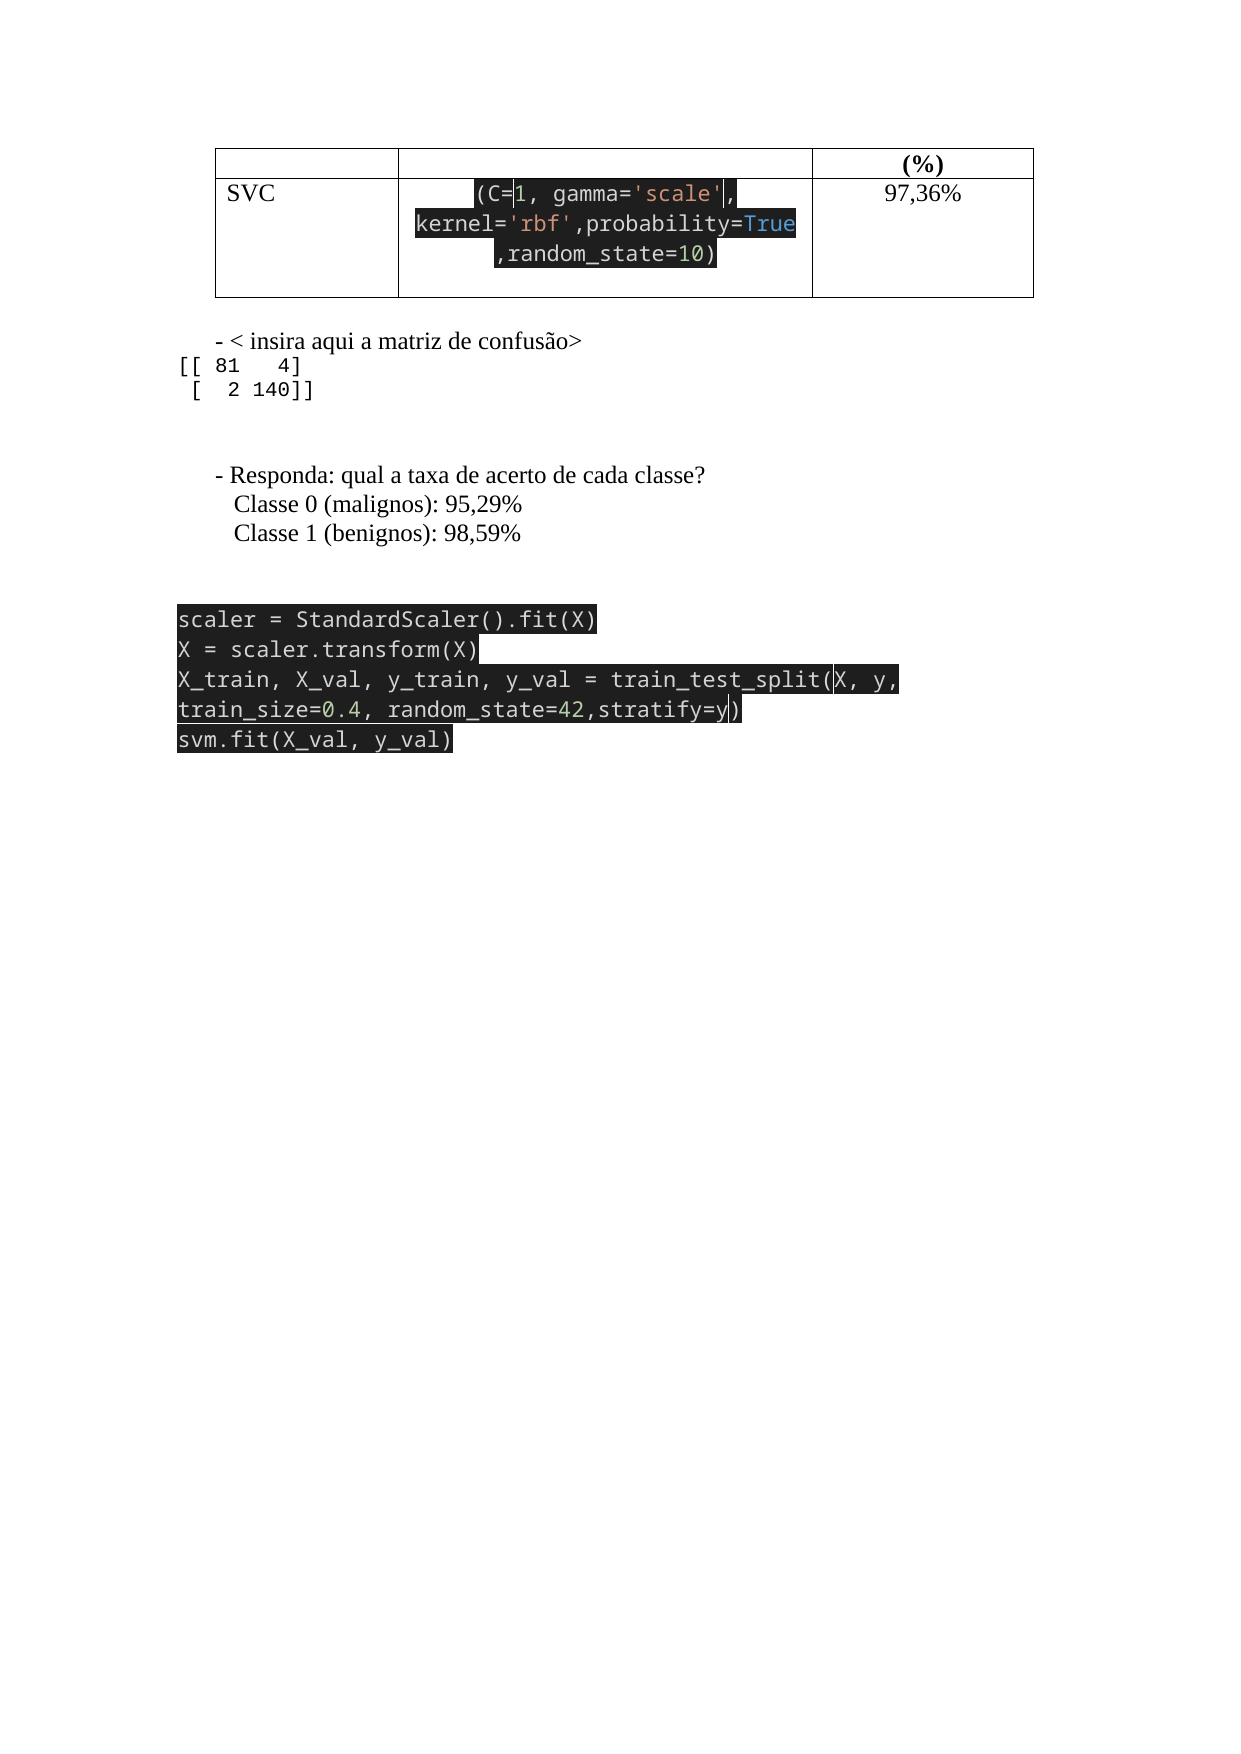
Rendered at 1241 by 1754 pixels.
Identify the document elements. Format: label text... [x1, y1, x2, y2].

text [[ 81 4] [177, 355, 1063, 379]
text X_train, X_val, y_train, y_val = train_test_split(X, y, train_size=0.4, random_state=42,stratify=y) [177, 664, 1063, 723]
table_header [216, 149, 398, 177]
text X = scaler.transform(X) [177, 634, 1063, 664]
text - Responda: qual a taxa de acerto de cada classe? [177, 461, 1063, 489]
text svm.fit(X_val, y_val) [177, 723, 1063, 753]
text Classe 1 (benignos): 98,59% [177, 518, 1063, 547]
table_cell SVC [216, 179, 398, 297]
table_cell (C=1, gamma='scale', kernel='rbf',probability=True,random_state=10) [399, 179, 812, 297]
table_header (%) [813, 149, 1033, 177]
text Classe 0 (malignos): 95,29% [177, 489, 1063, 518]
text [ 2 140]] [177, 379, 1063, 402]
text scaler = StandardScaler().fit(X) [177, 604, 1063, 634]
table_header [399, 149, 812, 177]
text - < insira aqui a matriz de confusão> [177, 326, 1063, 355]
table_cell 97,36% [813, 179, 1033, 297]
